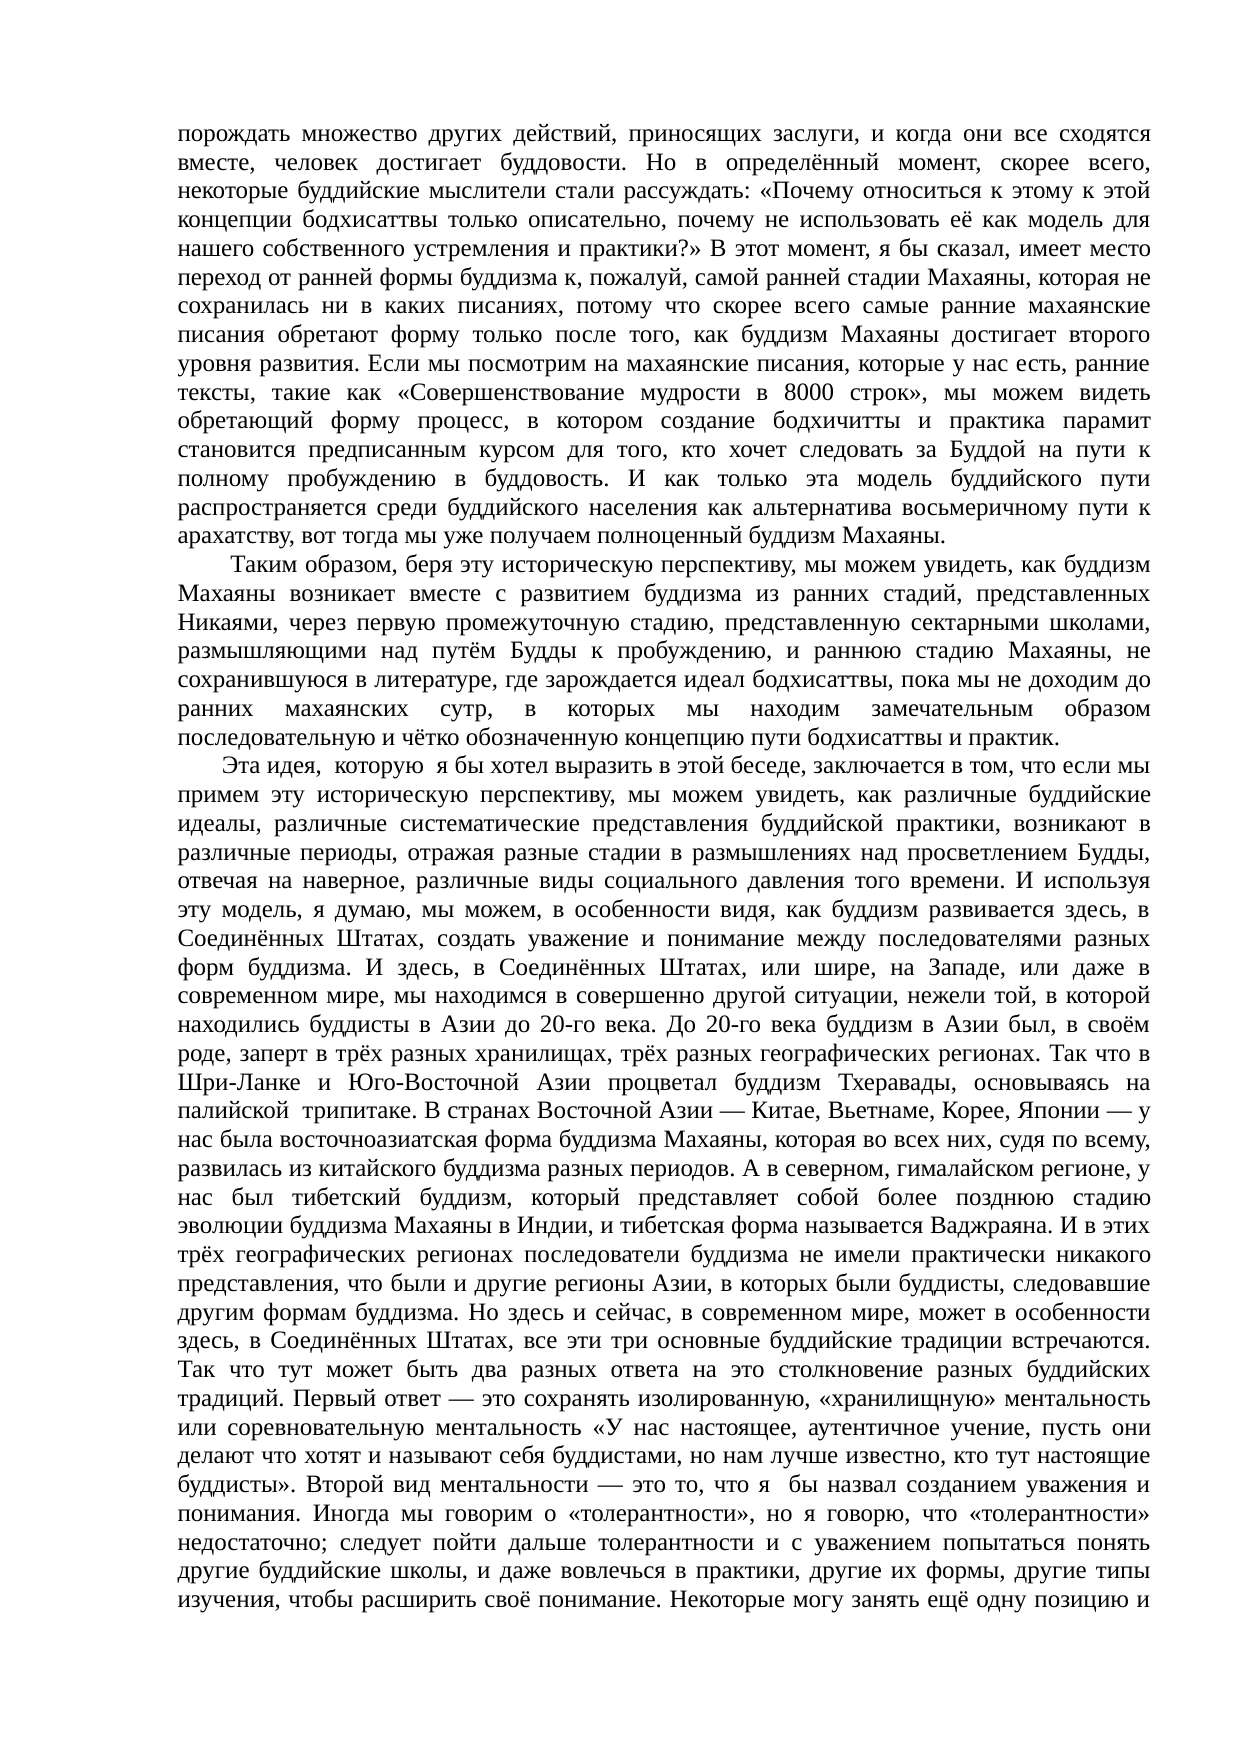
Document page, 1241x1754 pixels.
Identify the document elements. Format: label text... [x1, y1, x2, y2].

text порождать множество других действий, приносящих заслуги, и когда они все сходятся вместе, человек достигает буддовости. Но в определённый момент, скорее всего, некоторые буддийские мыслители стали рассуждать: «Почему относиться к этому к этой концепции бодхисаттвы только описательно, почему не использовать её как модель для нашего собственного устремления и практики?» В этот момент, я бы сказал, имеет место переход от ранней формы буддизма к, пожалуй, самой ранней стадии Махаяны, которая не сохранилась ни в каких писаниях, потому что скорее всего самые ранние махаянские писания обретают форму только после того, как буддизм Махаяны достигает второго уровня развития. Если мы посмотрим на махаянские писания, которые у нас есть, ранние тексты, такие как «Совершенствование мудрости в 8000 строк», мы можем видеть обретающий форму процесс, в котором создание бодхичитты и практика парамит становится предписанным курсом для того, кто хочет следовать за Буддой на пути к полному пробуждению в буддовость. И как только эта модель буддийского пути распространяется среди буддийского населения как альтернатива восьмеричному пути к арахатству, вот тогда мы уже получаем полноценный буддизм Махаяны. [177, 118, 1152, 549]
text Таким образом, беря эту историческую перспективу, мы можем увидеть, как буддизм Махаяны возникает вместе с развитием буддизма из ранних стадий, представленных Никаями, через первую промежуточную стадию, представленную сектарными школами, размышляющими над путём Будды к пробуждению, и раннюю стадию Махаяны, не сохранившуюся в литературе, где зарождается идеал бодхисаттвы, пока мы не доходим до ранних махаянских сутр, в которых мы находим замечательным образом последовательную и чётко обозначенную концепцию пути бодхисаттвы и практик. [177, 549, 1152, 751]
text Эта идея, которую я бы хотел выразить в этой беседе, заключается в том, что если мы примем эту историческую перспективу, мы можем увидеть, как различные буддийские идеалы, различные систематические представления буддийской практики, возникают в различные периоды, отражая разные стадии в размышлениях над просветлением Будды, отвечая на наверное, различные виды социального давления того времени. И используя эту модель, я думаю, мы можем, в особенности видя, как буддизм развивается здесь, в Соединённых Штатах, создать уважение и понимание между последователями разных форм буддизма. И здесь, в Соединённых Штатах, или шире, на Западе, или даже в современном мире, мы находимся в совершенно другой ситуации, нежели той, в которой находились буддисты в Азии до 20-го века. До 20-го века буддизм в Азии был, в своём роде, заперт в трёх разных хранилищах, трёх разных географических регионах. Так что в Шри-Ланке и Юго-Восточной Азии процветал буддизм Тхеравады, основываясь на палийской трипитаке. В странах Восточной Азии — Китае, Вьетнаме, Корее, Японии — у нас была восточноазиатская форма буддизма Махаяны, которая во всех них, судя по всему, развилась из китайского буддизма разных периодов. А в северном, гималайском регионе, у нас был тибетский буддизм, который представляет собой более позднюю стадию эволюции буддизма Махаяны в Индии, и тибетская форма называется Ваджраяна. И в этих трёх географических регионах последователи буддизма не имели практически никакого представления, что были и другие регионы Азии, в которых были буддисты, следовавшие другим формам буддизма. Но здесь и сейчас, в современном мире, может в особенности здесь, в Соединённых Штатах, все эти три основные буддийские традиции встречаются. Так что тут может быть два разных ответа на это столкновение разных буддийских традиций. Первый ответ — это сохранять изолированную, «хранилищную» ментальность или соревновательную ментальность «У нас настоящее, аутентичное учение, пусть они делают что хотят и называют себя буддистами, но нам лучше известно, кто тут настоящие буддисты». Второй вид ментальности — это то, что я бы назвал созданием уважения и понимания. Иногда мы говорим о «толерантности», но я говорю, что «толерантности» недостаточно; следует пойти дальше толерантности и с уважением попытаться понять другие буддийские школы, и даже вовлечься в практики, другие их формы, другие типы изучения, чтобы расширить своё понимание. Некоторые могу занять ещё одну позицию и [177, 751, 1152, 1613]
